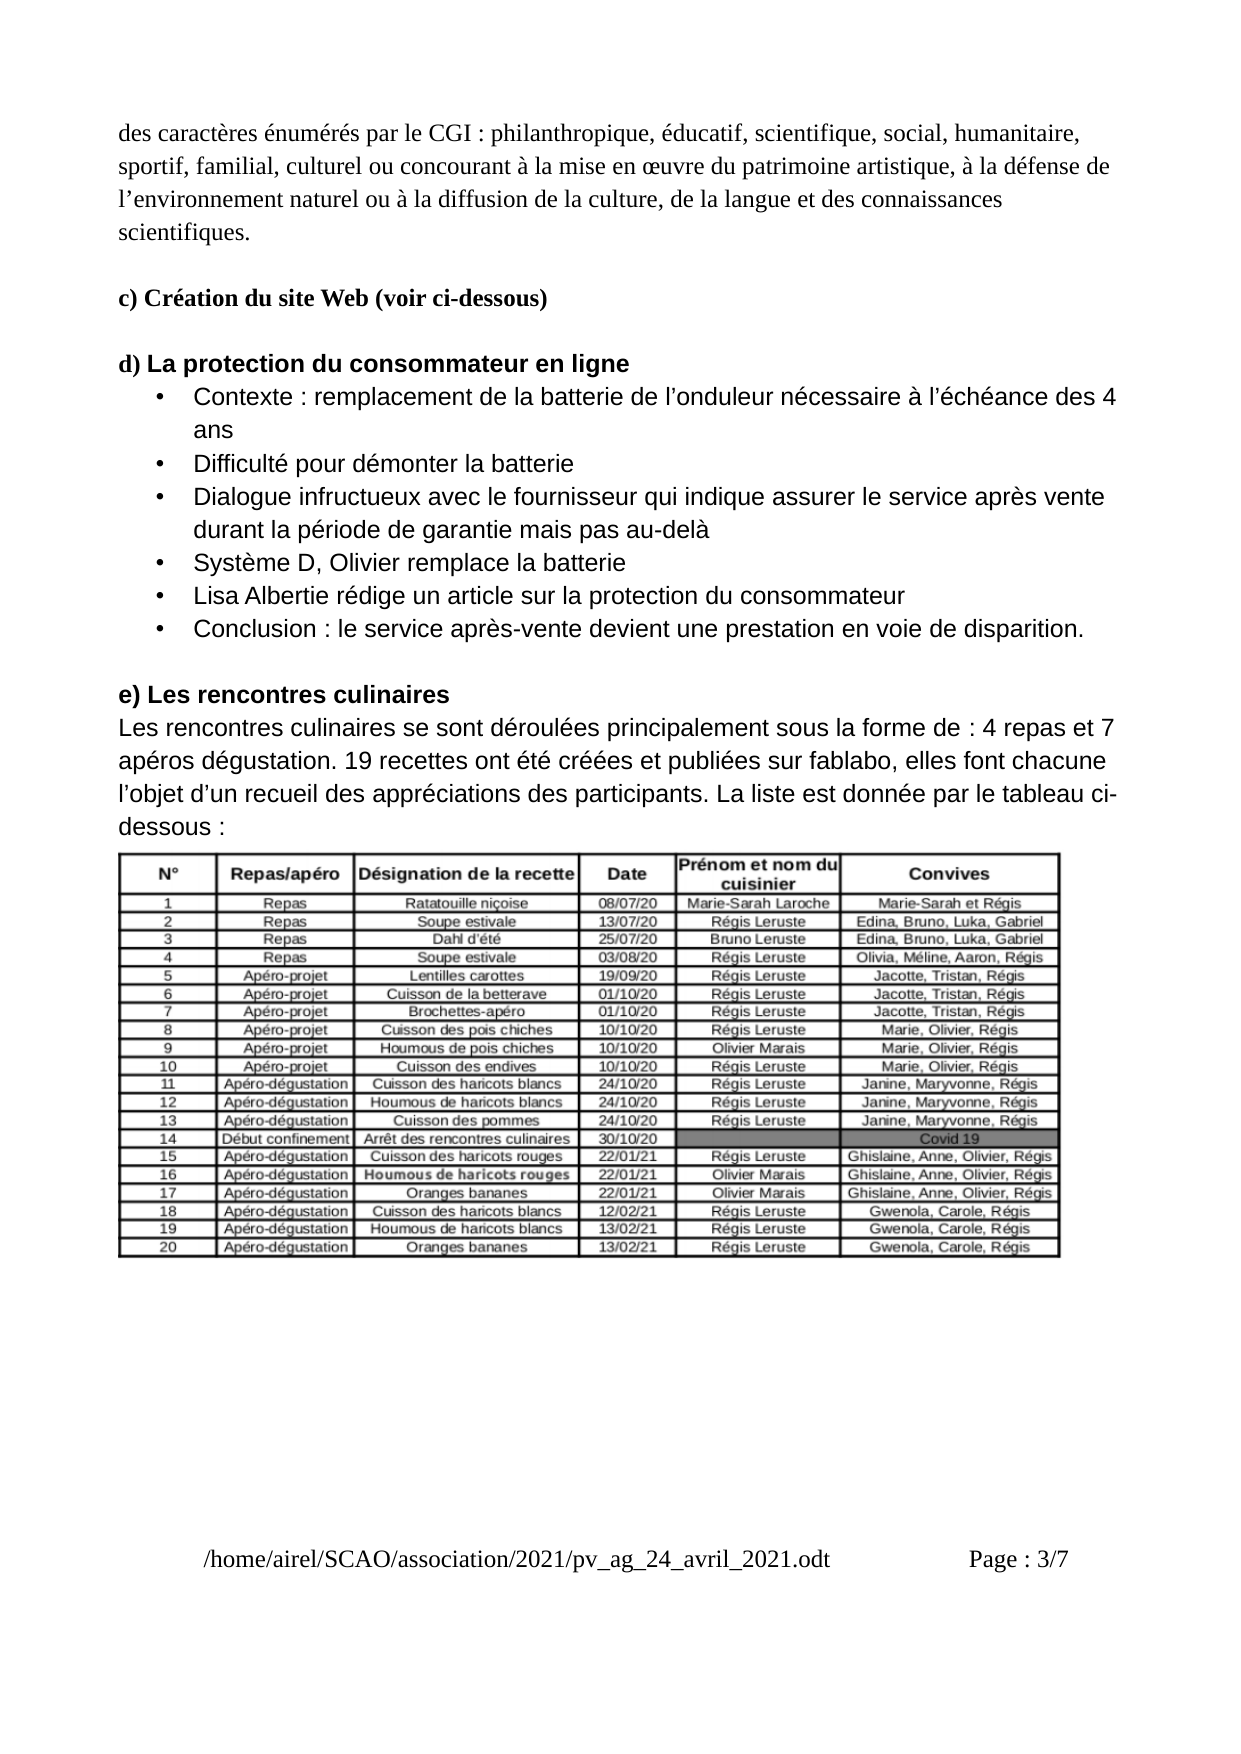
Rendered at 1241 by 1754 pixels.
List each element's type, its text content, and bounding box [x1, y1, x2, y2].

list Conclusion : le service après-vente devient une prestation en voie de disparition. [156, 614, 1122, 643]
list Difficulté pour démonter la batterie [156, 448, 1122, 477]
list Contexte : remplacement de la batterie de l’onduleur nécessaire à l’échéance des 4 ans [156, 382, 1122, 444]
text Les rencontres culinaires se sont déroulées principalement sous la forme de : 4 repas et 7 apéros dégustation. 19 recettes ont été créées et publiées sur fablabo, elles font chacune l’objet d’un recueil des appréciations des participants. La liste est donnée par le tableau ci-dessous : [118, 713, 1122, 841]
list Système D, Olivier remplace la batterie [156, 548, 1122, 577]
list Lisa Albertie rédige un article sur la protection du consommateur [156, 581, 1122, 610]
picture [118, 849, 1064, 1260]
text c) Création du site Web (voir ci-dessous) [118, 283, 1122, 312]
list Dialogue infructueux avec le fournisseur qui indique assurer le service après vente durant la période de garantie mais pas au-delà [156, 482, 1122, 543]
text des caractères énumérés par le CGI : philanthropique, éducatif, scientifique, social, humanitaire, sportif, familial, culturel ou concourant à la mise en œuvre du patrimoine artistique, à la défense de l’environnement naturel ou à la diffusion de la culture, de la langue et des connaissances scientifiques. [118, 118, 1122, 246]
text d) La protection du consommateur en ligne [118, 349, 1122, 378]
text e) Les rencontres culinaires [118, 680, 1122, 709]
